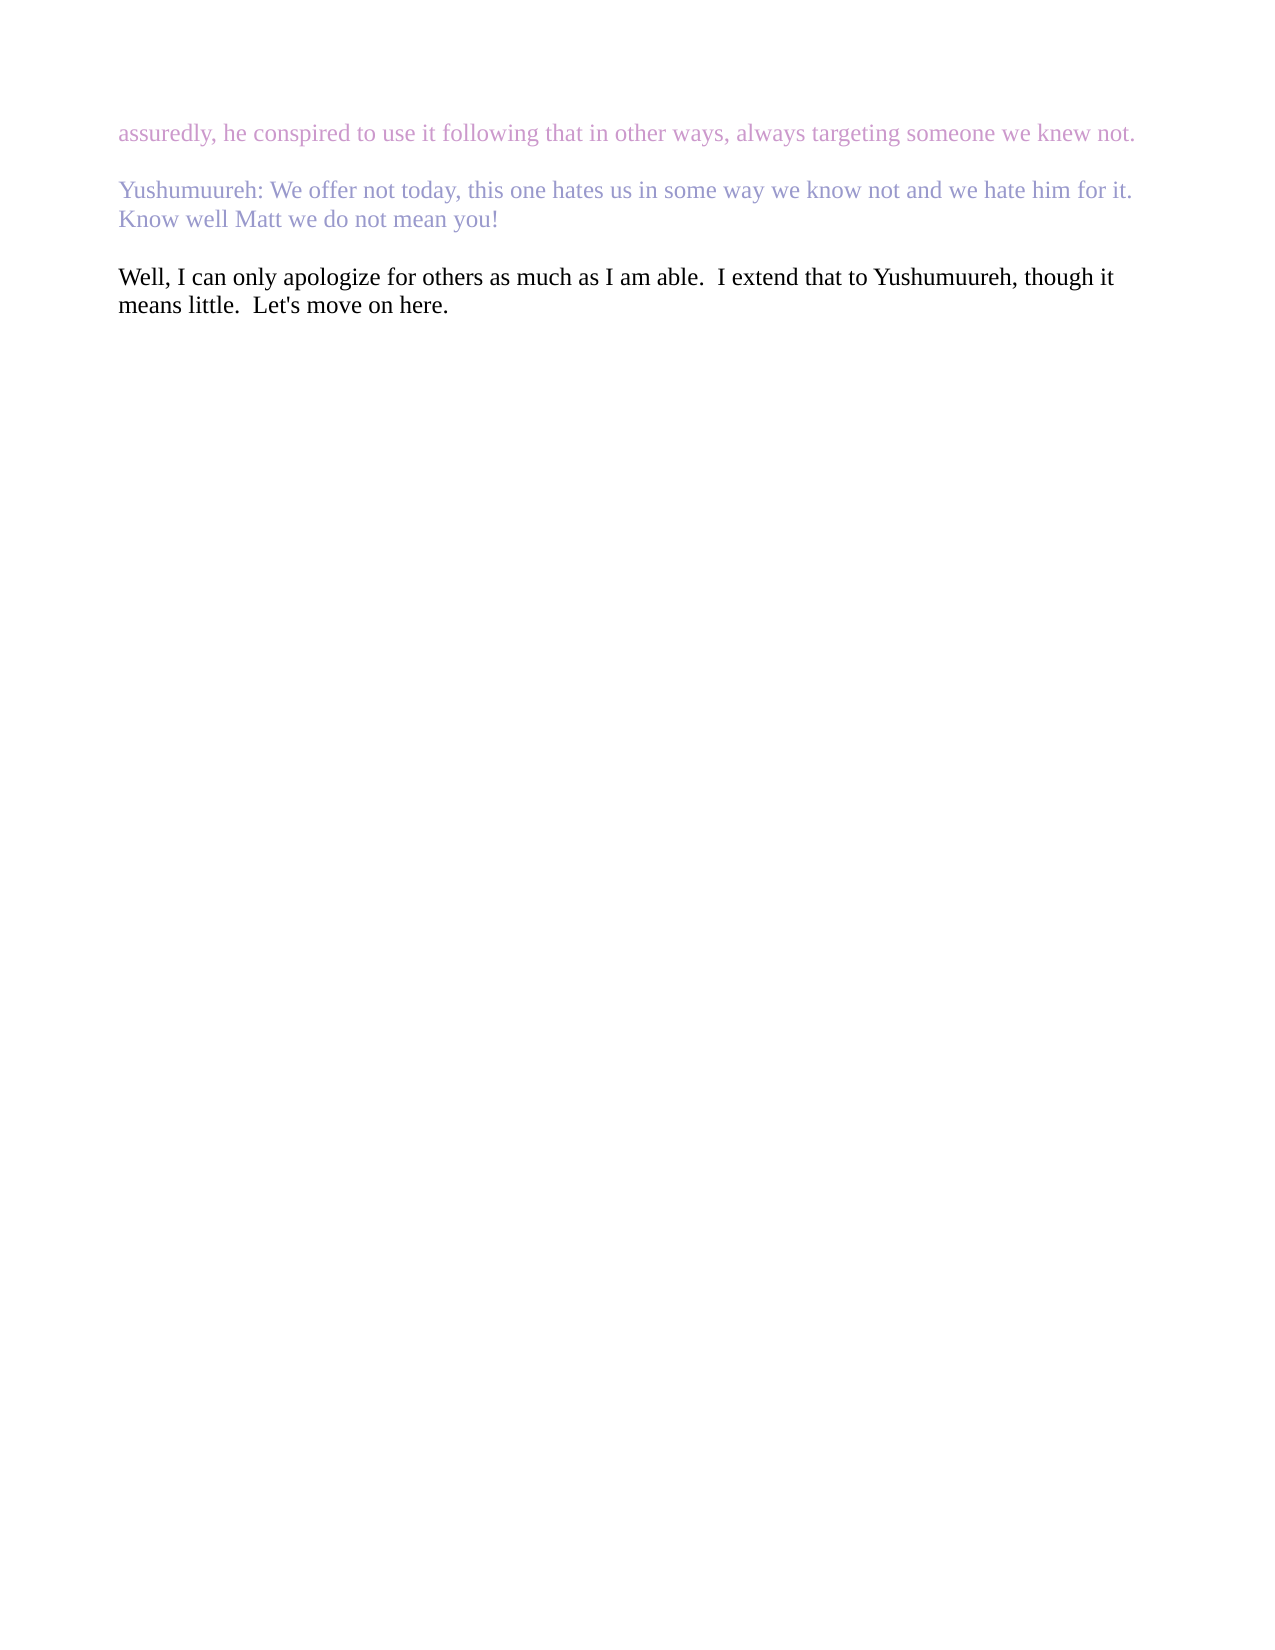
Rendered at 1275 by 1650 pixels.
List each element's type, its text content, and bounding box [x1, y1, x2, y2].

text Well, I can only apologize for others as much as I am able. I extend that to Yushumuureh, though it means little. Let's move on here. [118, 262, 1157, 319]
text Yushumuureh: We offer not today, this one hates us in some way we know not and we hate him for it. Know well Matt we do not mean you! [118, 176, 1157, 233]
text assuredly, he conspired to use it following that in other ways, always targeting someone we knew not. [118, 118, 1157, 147]
